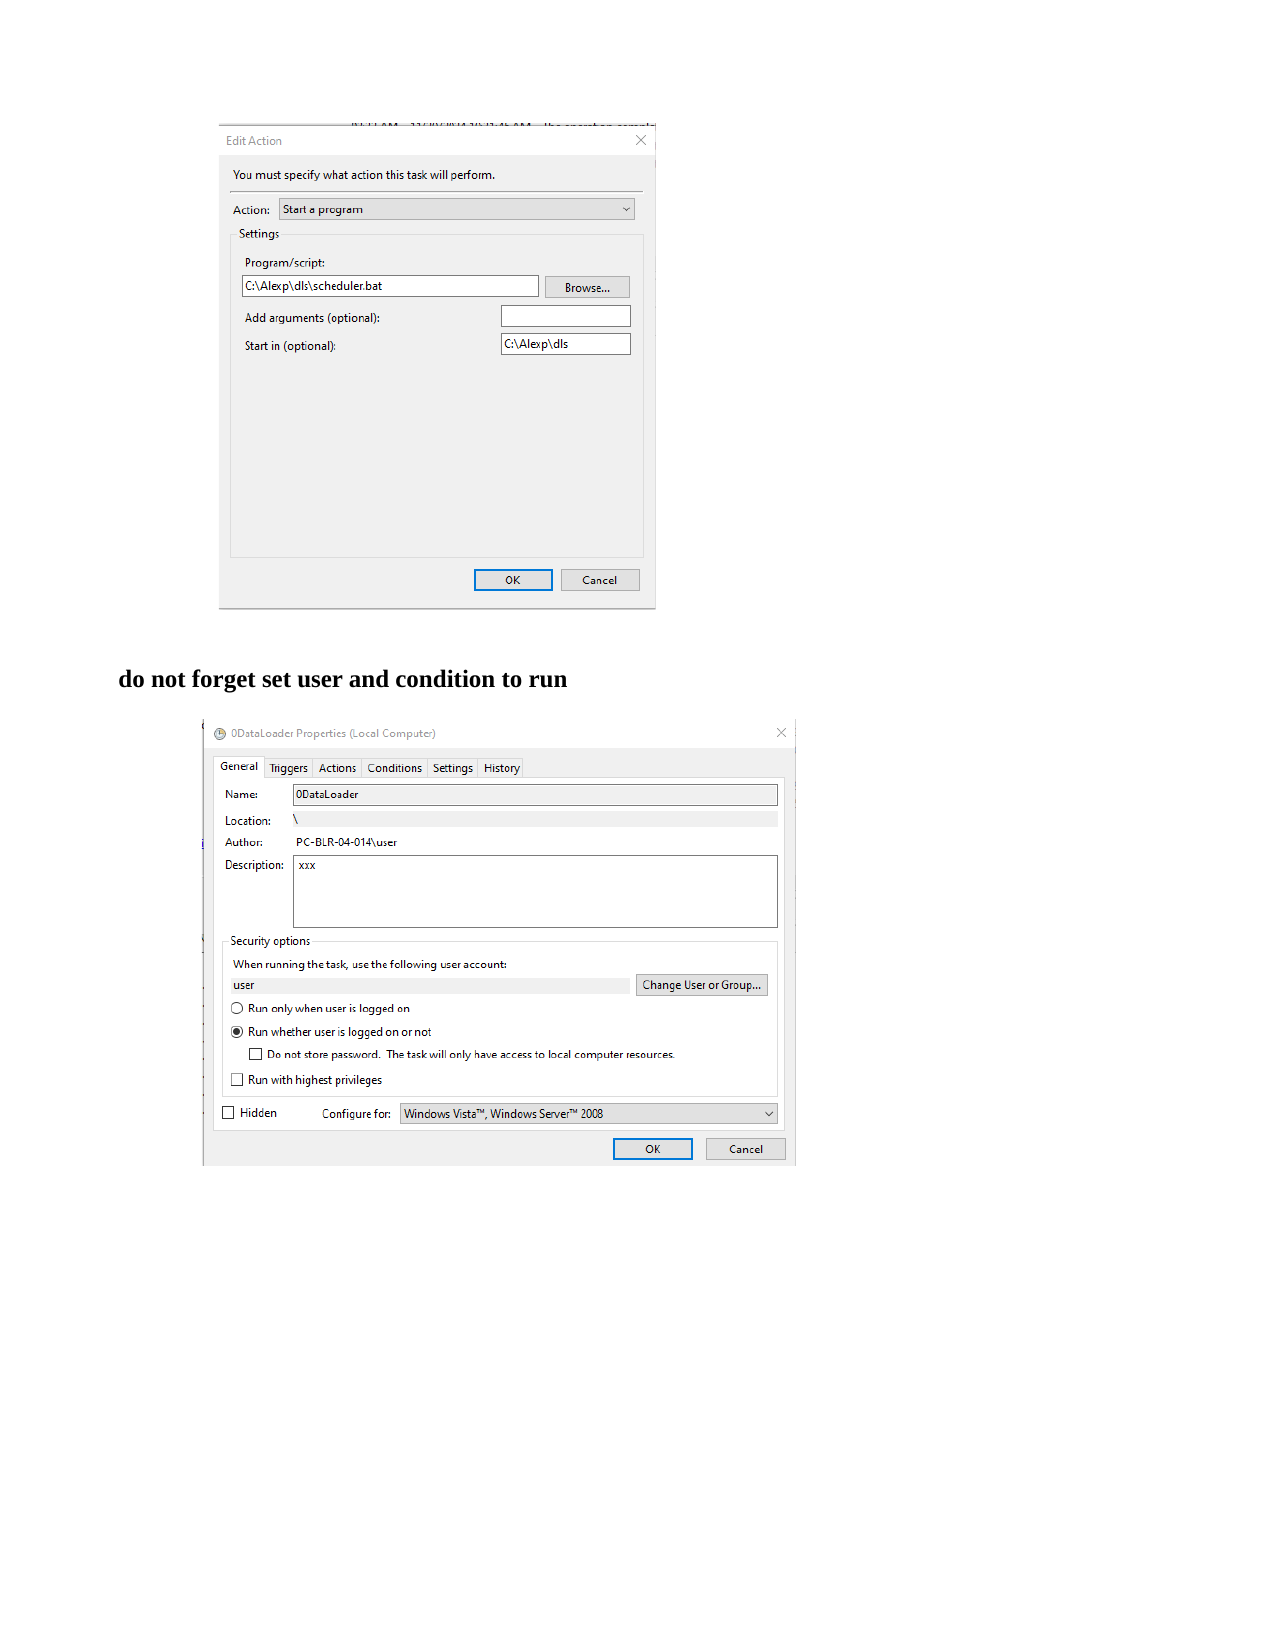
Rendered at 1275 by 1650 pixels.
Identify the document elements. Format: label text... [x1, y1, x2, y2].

picture [201, 719, 796, 1166]
text do not forget set user and condition to run [118, 664, 1157, 722]
picture [218, 123, 656, 610]
